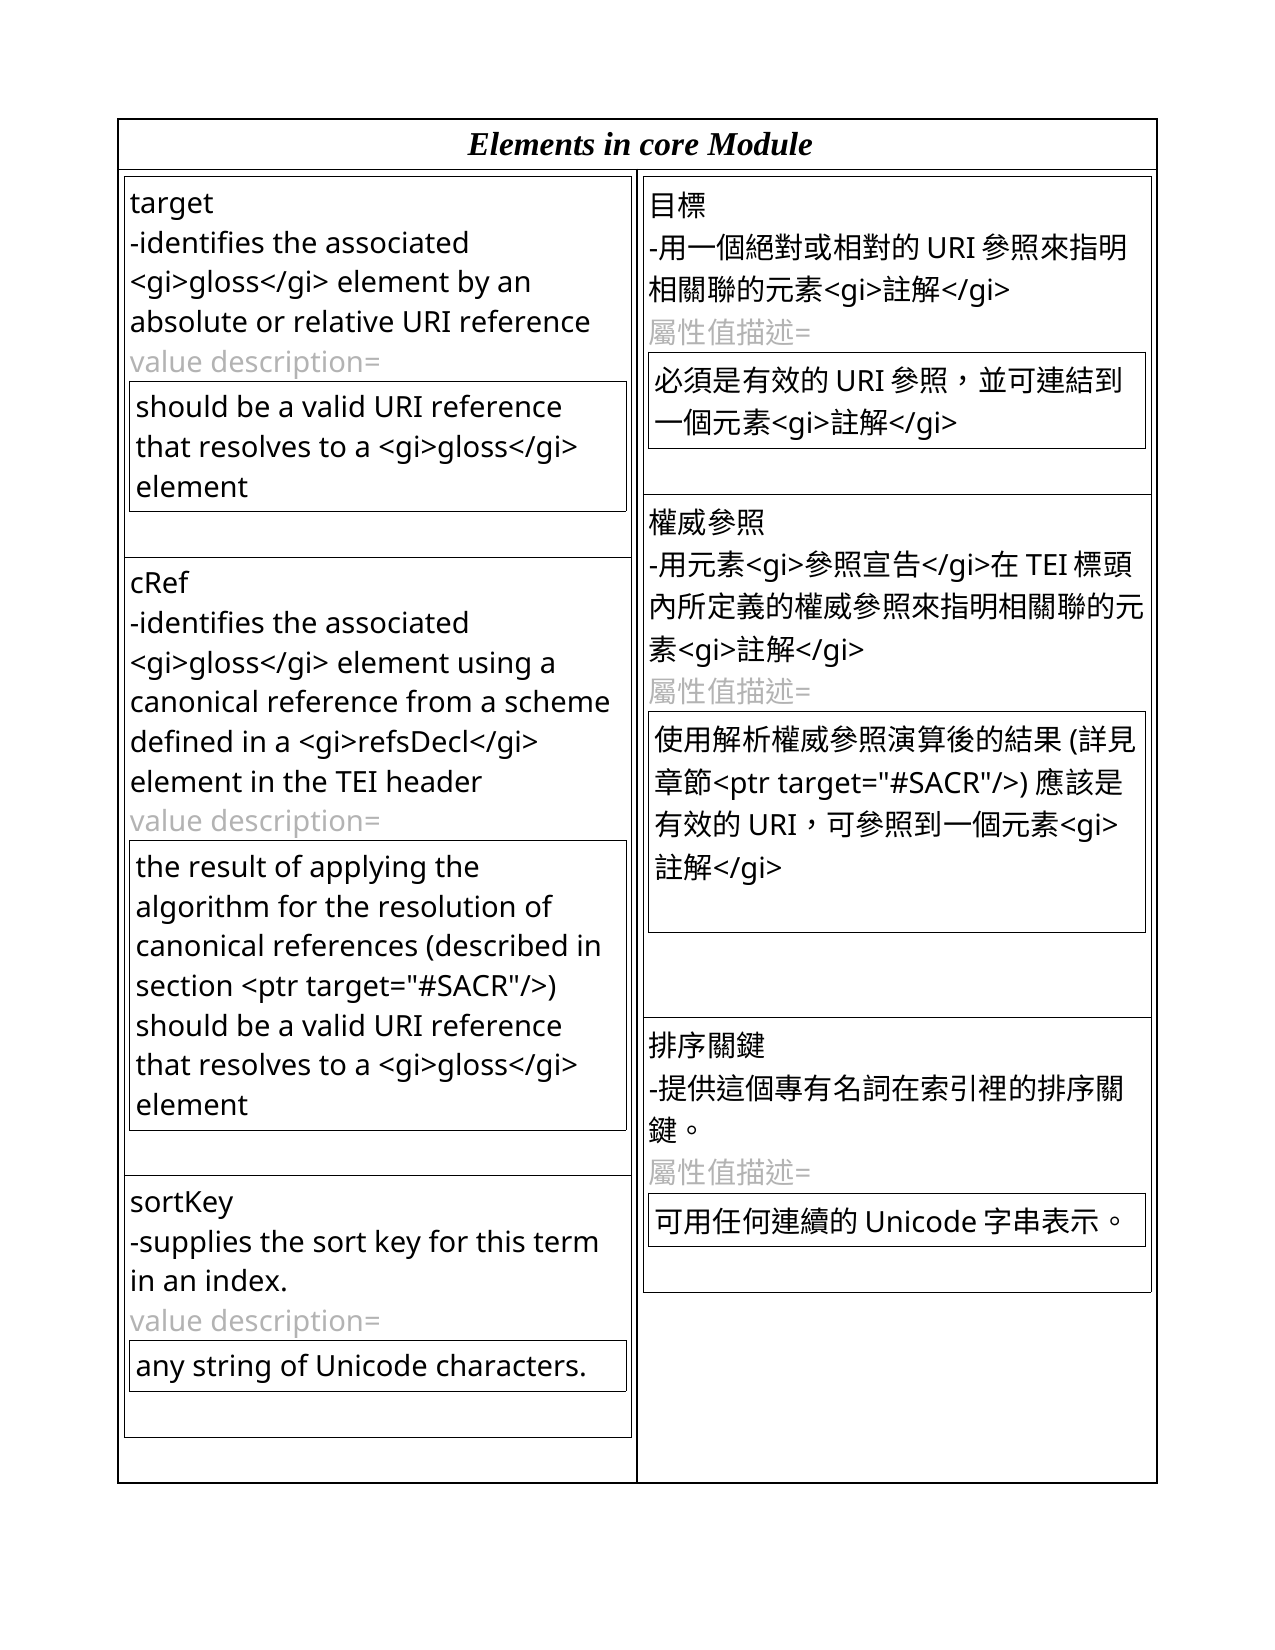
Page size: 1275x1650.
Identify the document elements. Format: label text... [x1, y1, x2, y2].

table_header Elements in core Module [119, 120, 1156, 168]
table_header 必須是有效的URI參照，並可連結到一個元素<gi>註解</gi> [649, 353, 1145, 448]
table_header the result of applying the algorithm for the resolution of canonical references (described in section <ptr target="#SACR"/>) should be a valid URI reference that resolves to a <gi>gloss</gi> element [130, 841, 626, 1130]
table_header any string of Unicode characters. [130, 1341, 626, 1391]
table_header should be a valid URI reference that resolves to a <gi>gloss</gi> element [130, 382, 626, 511]
table_header target -identifies the associated <gi>gloss</gi> element by an absolute or relative URI reference value description= [125, 177, 631, 557]
table_cell cRef -identifies the associated <gi>gloss</gi> element using a canonical reference from a scheme defined in a <gi>refsDecl</gi> element in the TEI header value description= [125, 558, 631, 1175]
table_cell sortKey -supplies the sort key for this term in an index. value description= [125, 1176, 631, 1437]
table_cell [638, 170, 1156, 1482]
table_header 使用解析權威參照演算後的結果 (詳見章節<ptr target="#SACR"/>) 應該是有效的URI，可參照到一個元素<gi>註解</gi> [649, 712, 1145, 932]
table_header 可用任何連續的Unicode字串表示。 [649, 1194, 1145, 1246]
table_cell 排序關鍵 -提供這個專有名詞在索引裡的排序關鍵。 屬性值描述= [644, 1018, 1151, 1292]
table_cell [119, 170, 636, 1482]
table_header 目標 -用一個絕對或相對的URI參照來指明相關聯的元素<gi>註解</gi> 屬性值描述= [644, 177, 1151, 493]
table_cell 權威參照 -用元素<gi>參照宣告</gi>在TEI標頭內所定義的權威參照來指明相關聯的元素<gi>註解</gi> 屬性值描述= [644, 495, 1151, 1017]
